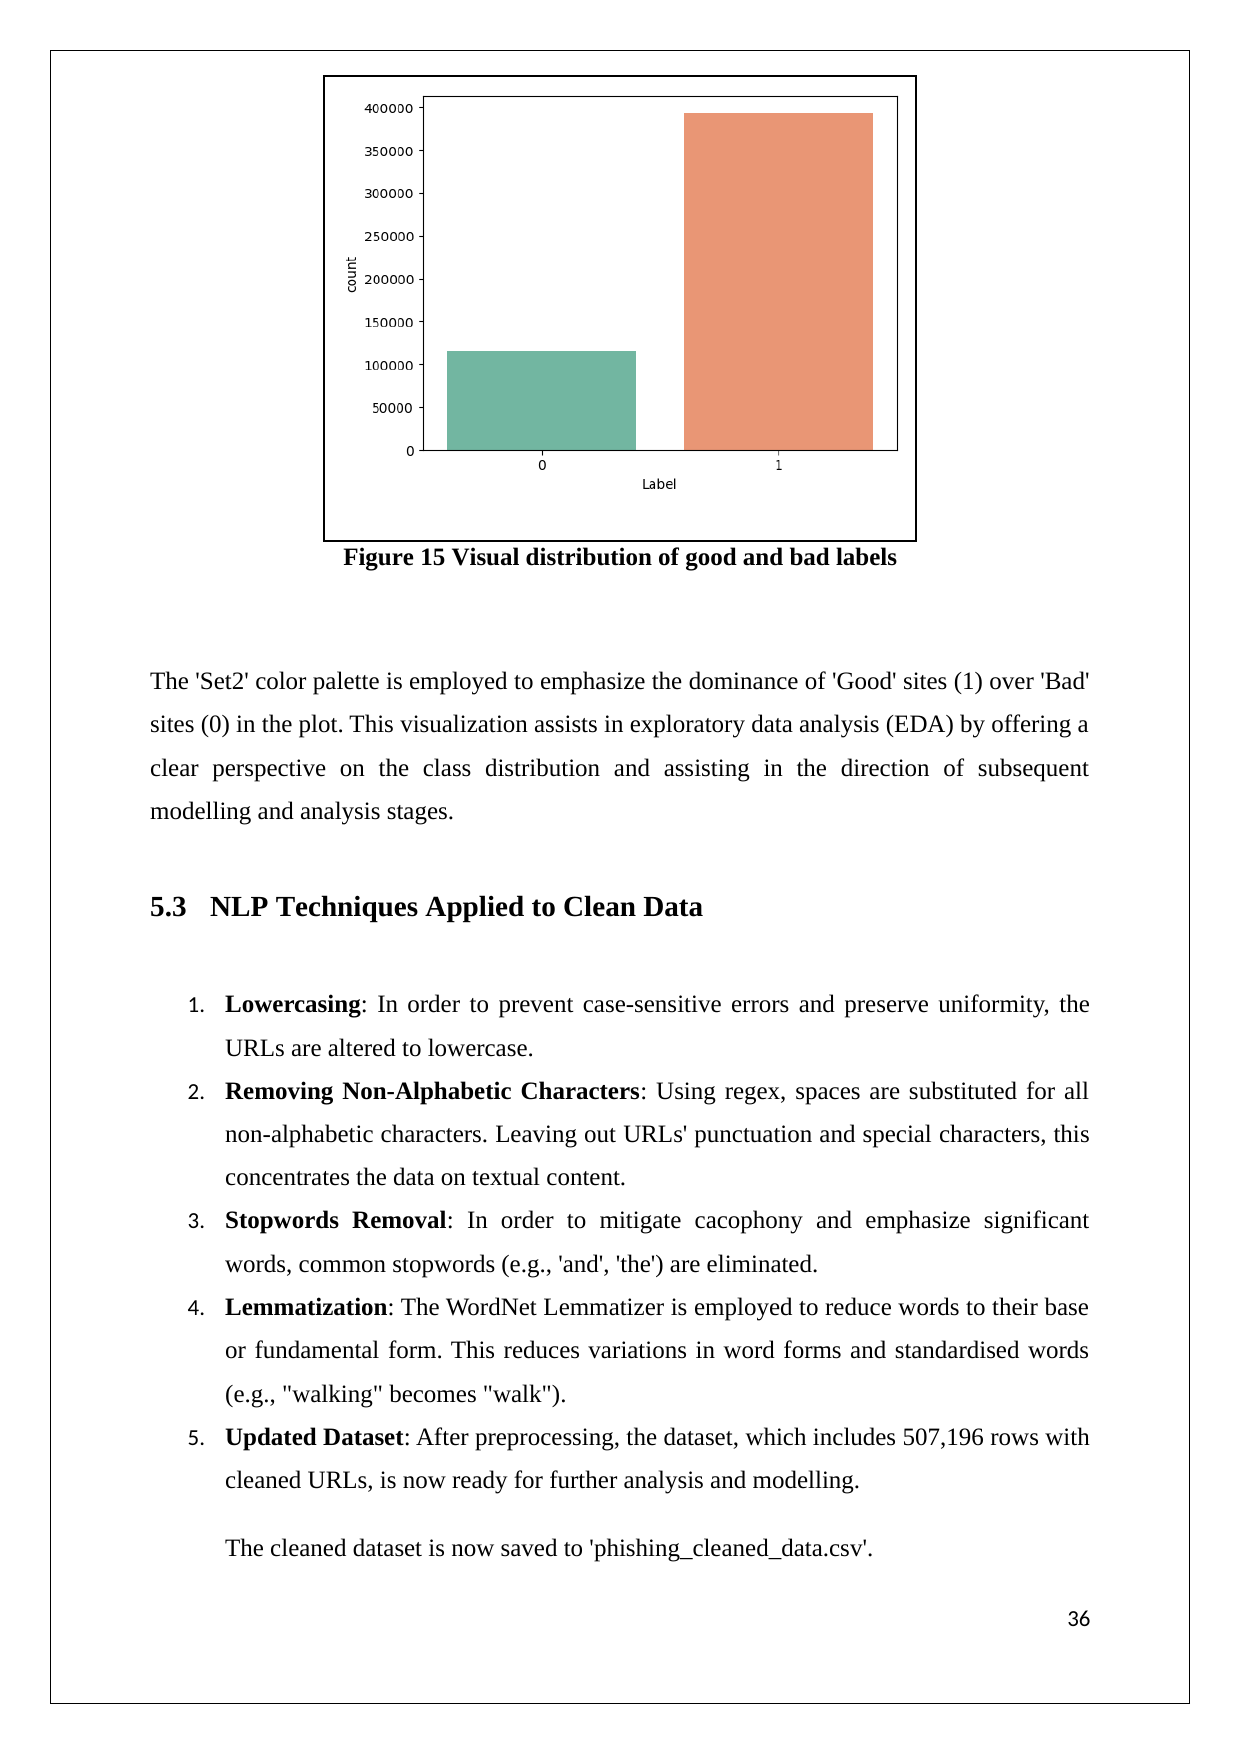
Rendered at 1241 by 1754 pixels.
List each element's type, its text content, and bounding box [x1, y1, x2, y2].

list Stopwords Removal: In order to mitigate cacophony and emphasize significant words, common stopwords (e.g., 'and', 'the') are eliminated. [187, 1206, 1090, 1278]
text The 'Set2' color palette is employed to emphasize the dominance of 'Good' sites (1) over 'Bad' sites (0) in the plot. This visualization assists in exploratory data analysis (EDA) by offering a clear perspective on the class distribution and assisting in the direction of subsequent modelling and analysis stages. [150, 666, 1090, 824]
list Updated Dataset: After preprocessing, the dataset, which includes 507,196 rows with cleaned URLs, is now ready for further analysis and modelling. [187, 1422, 1090, 1494]
table_header [325, 77, 915, 540]
text Figure 15 Visual distribution of good and bad labels [150, 542, 1090, 571]
list Removing Non-Alphabetic Characters: Using regex, spaces are substituted for all non-alphabetic characters. Leaving out URLs' punctuation and special characters, this concentrates the data on textual content. [187, 1076, 1090, 1191]
list Lemmatization: The WordNet Lemmatizer is employed to reduce words to their base or fundamental form. This reduces variations in word forms and standardised words (e.g., "walking" becomes "walk"). [187, 1292, 1090, 1407]
list Lowercasing: In order to prevent case-sensitive errors and preserve uniformity, the URLs are altered to lowercase. [187, 989, 1090, 1061]
text The cleaned dataset is now saved to 'phishing_cleaned_data.csv'. [225, 1533, 1090, 1562]
subtitle NLP Techniques Applied to Clean Data [150, 889, 1090, 922]
